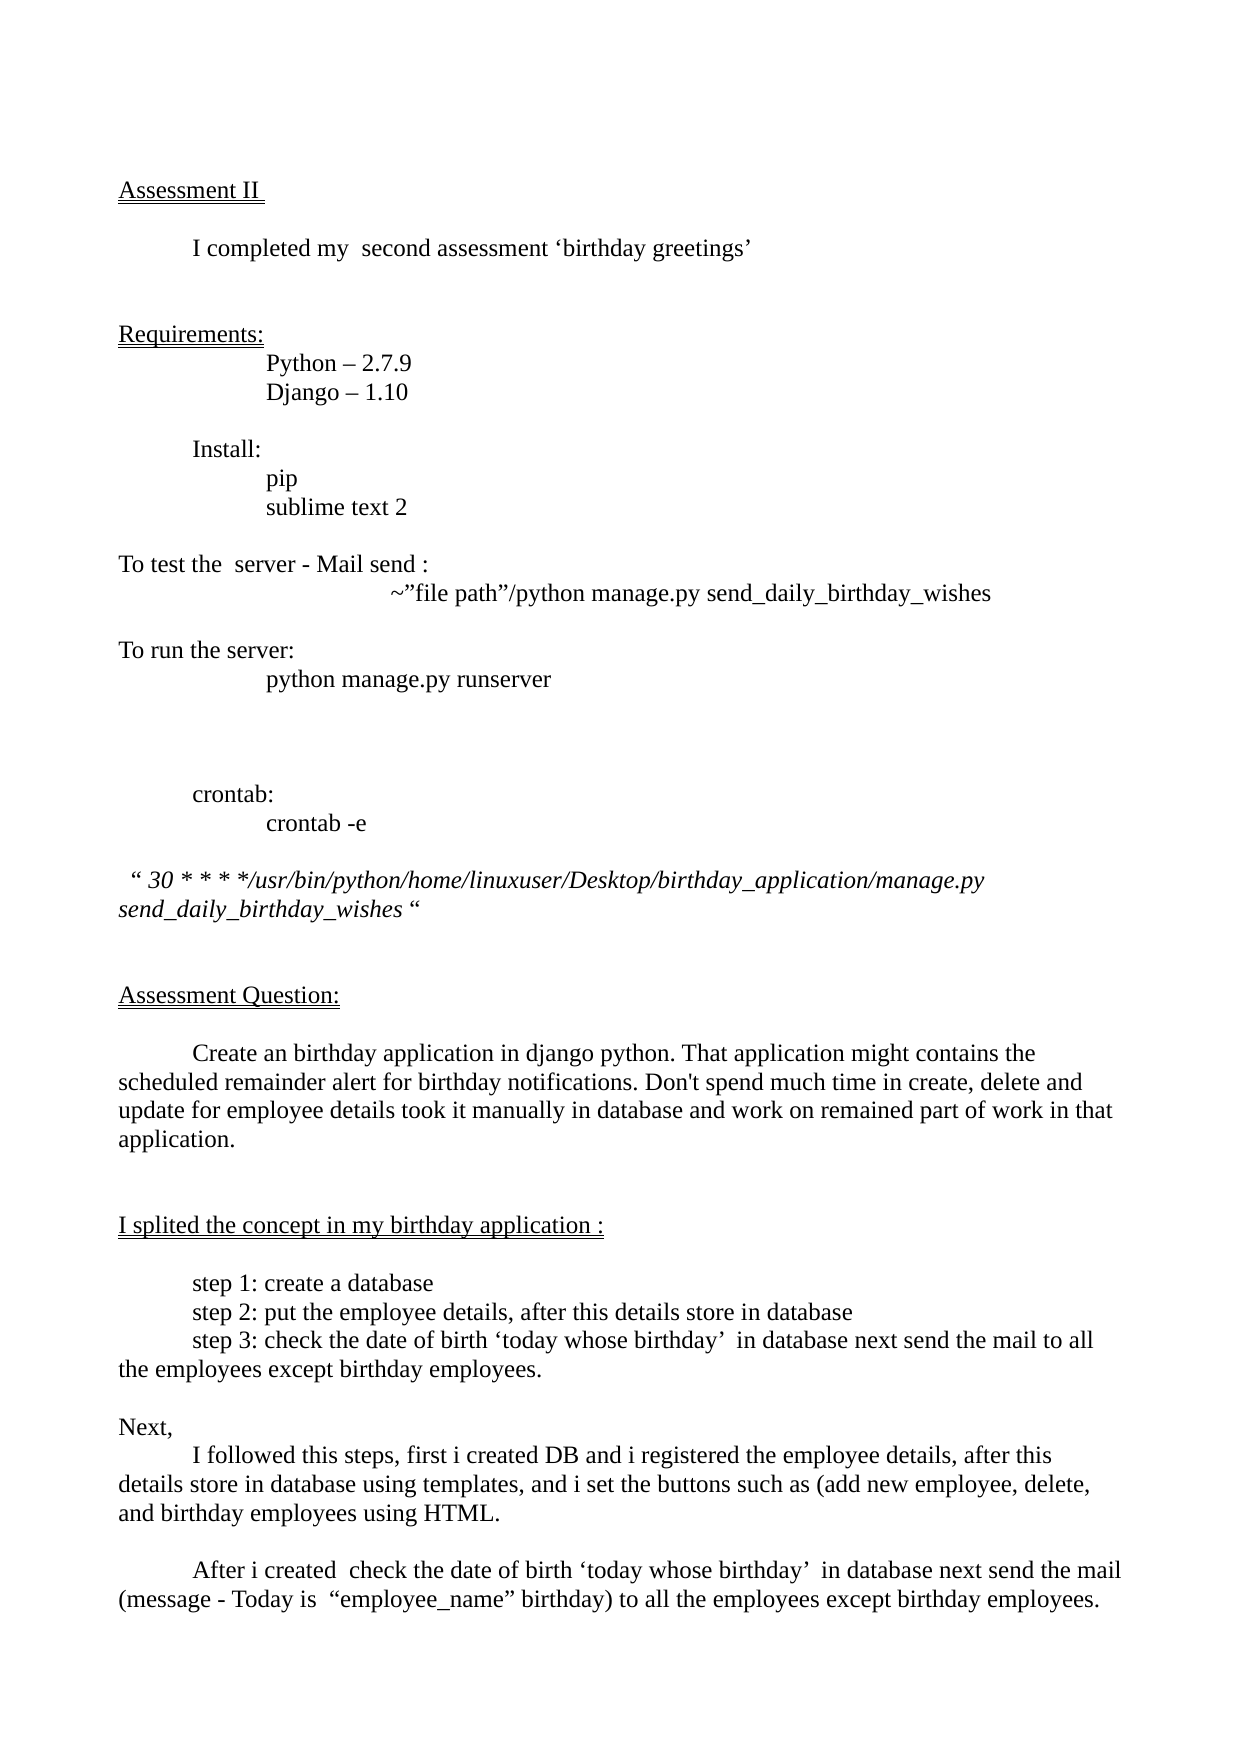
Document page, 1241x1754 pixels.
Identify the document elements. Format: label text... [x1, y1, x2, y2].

text To run the server: [118, 636, 1122, 664]
text Assessment II [118, 176, 1122, 204]
text Create an birthday application in django python. That application might contains the scheduled remainder alert for birthday notifications. Don't spend much time in create, delete and update for employee details took it manually in database and work on remained part of work in that application. [118, 1038, 1122, 1153]
text step 1: create a database [118, 1268, 1122, 1297]
text Django – 1.10 [118, 377, 1122, 406]
text I followed this steps, first i created DB and i registered the employee details, after this details store in database using templates, and i set the buttons such as (add new employee, delete, and birthday employees using HTML. [118, 1441, 1122, 1527]
text step 3: check the date of birth ‘today whose birthday’ in database next send the mail to all the employees except birthday employees. [118, 1326, 1122, 1383]
text To test the server - Mail send : [118, 549, 1122, 578]
text pip [118, 463, 1122, 492]
text ~”file path”/python manage.py send_daily_birthday_wishes [118, 578, 1122, 607]
text crontab -e [118, 808, 1122, 837]
text crontab: [118, 779, 1122, 808]
text step 2: put the employee details, after this details store in database [118, 1297, 1122, 1326]
text Assessment Question: [118, 981, 1122, 1009]
text Requirements: [118, 319, 1122, 348]
text After i created check the date of birth ‘today whose birthday’ in database next send the mail (message - Today is “employee_name” birthday) to all the employees except birthday employees. [118, 1556, 1122, 1613]
text Python – 2.7.9 [118, 348, 1122, 377]
text I completed my second assessment ‘birthday greetings’ [118, 233, 1122, 262]
text sublime text 2 [118, 492, 1122, 521]
text “ 30 * * * */usr/bin/python/home/linuxuser/Desktop/birthday_application/manage.py send_daily_birthday_wishes “ [118, 866, 1122, 923]
text python manage.py runserver [118, 664, 1122, 693]
text Next, [118, 1412, 1122, 1441]
text Install: [118, 434, 1122, 463]
text I splited the concept in my birthday application : [118, 1211, 1122, 1239]
